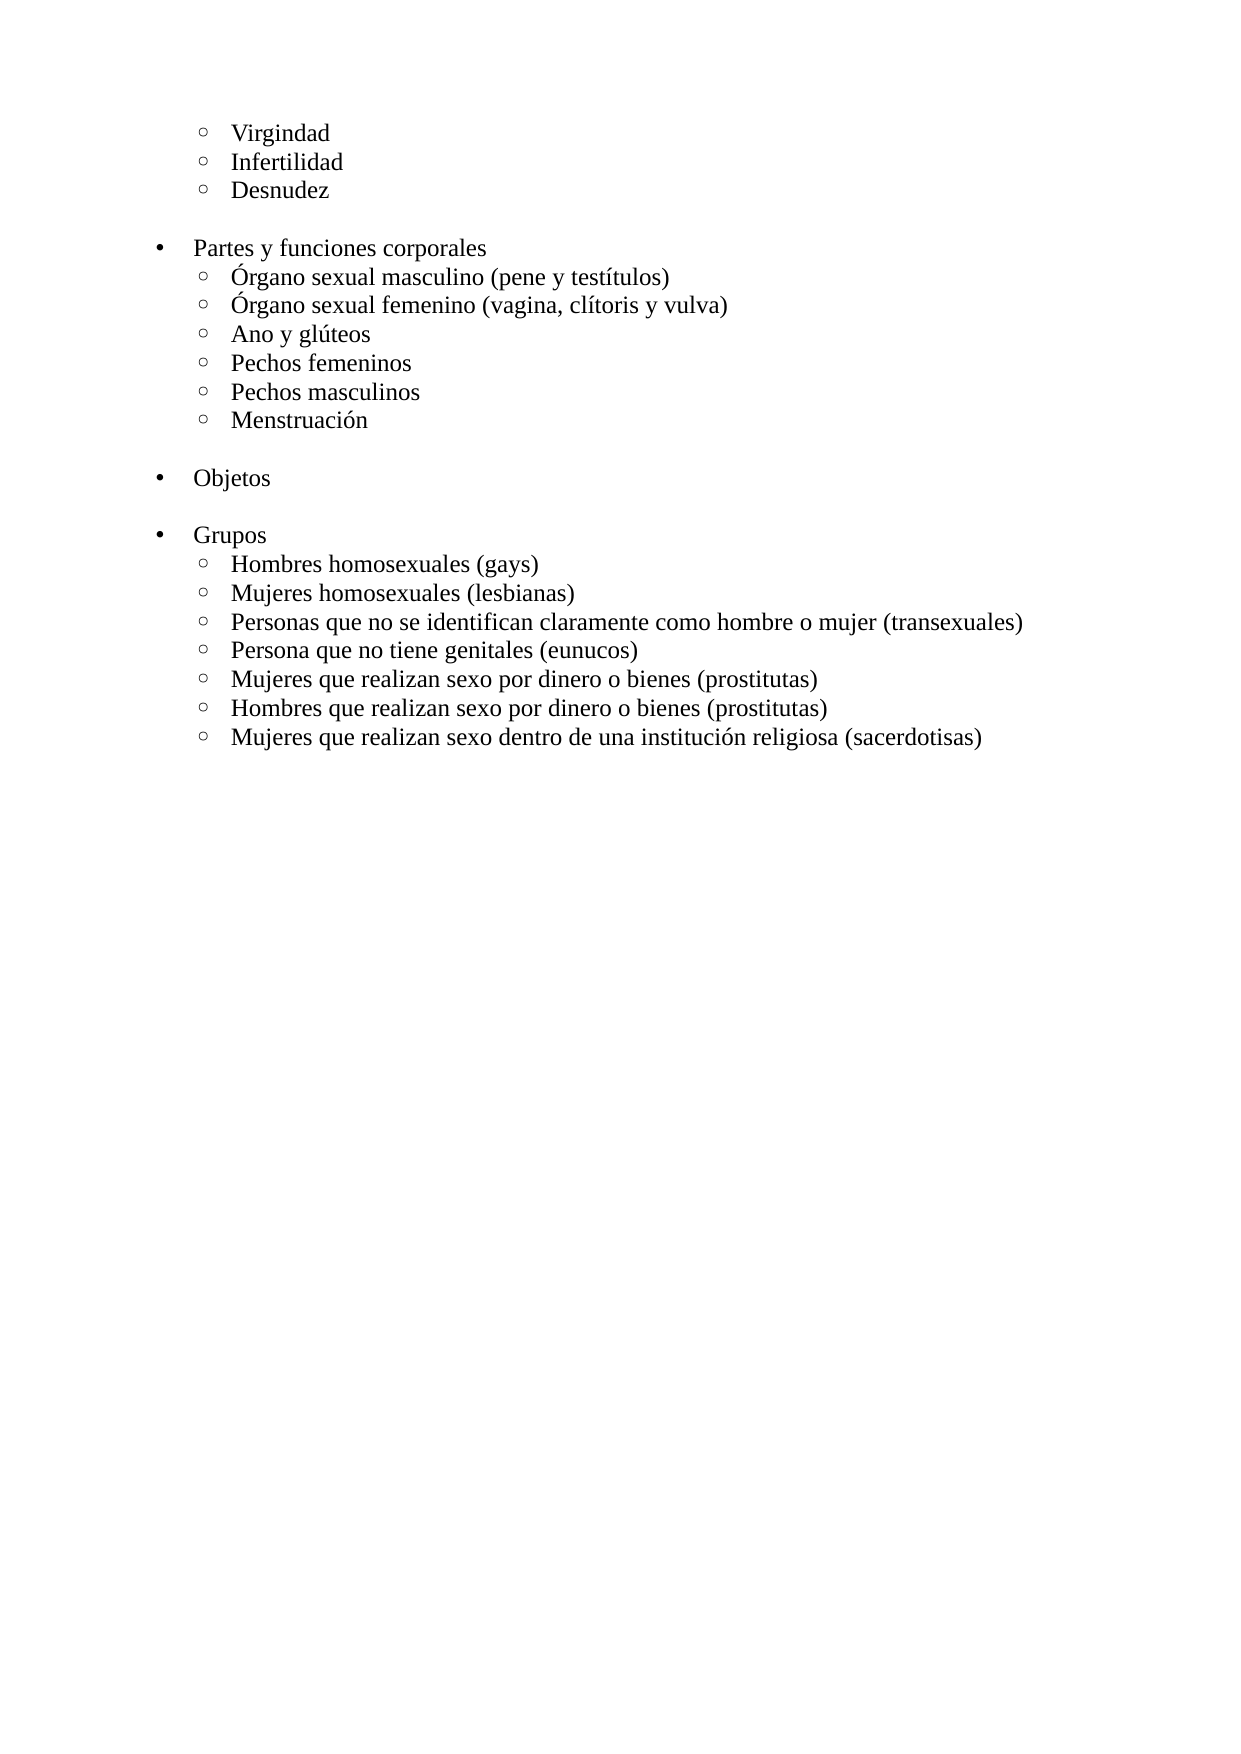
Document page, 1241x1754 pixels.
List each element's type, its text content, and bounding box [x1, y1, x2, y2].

list Infertilidad [193, 147, 1122, 176]
list Pechos femeninos [193, 348, 1122, 377]
list Virgindad [193, 118, 1122, 147]
list Grupos [156, 521, 1122, 549]
list Menstruación [193, 406, 1122, 434]
list Personas que no se identifican claramente como hombre o mujer (transexuales) [193, 607, 1122, 636]
list Desnudez [193, 176, 1122, 204]
list Hombres homosexuales (gays) [193, 549, 1122, 578]
list Mujeres homosexuales (lesbianas) [193, 578, 1122, 607]
list Pechos masculinos [193, 377, 1122, 406]
list Órgano sexual femenino (vagina, clítoris y vulva) [193, 291, 1122, 319]
list Mujeres que realizan sexo por dinero o bienes (prostitutas) [193, 664, 1122, 693]
list Objetos [156, 463, 1122, 492]
list Órgano sexual masculino (pene y testítulos) [193, 262, 1122, 291]
list Hombres que realizan sexo por dinero o bienes (prostitutas) [193, 693, 1122, 722]
list Persona que no tiene genitales (eunucos) [193, 636, 1122, 664]
list Partes y funciones corporales [156, 233, 1122, 262]
list Ano y glúteos [193, 319, 1122, 348]
list Mujeres que realizan sexo dentro de una institución religiosa (sacerdotisas) [193, 722, 1122, 751]
